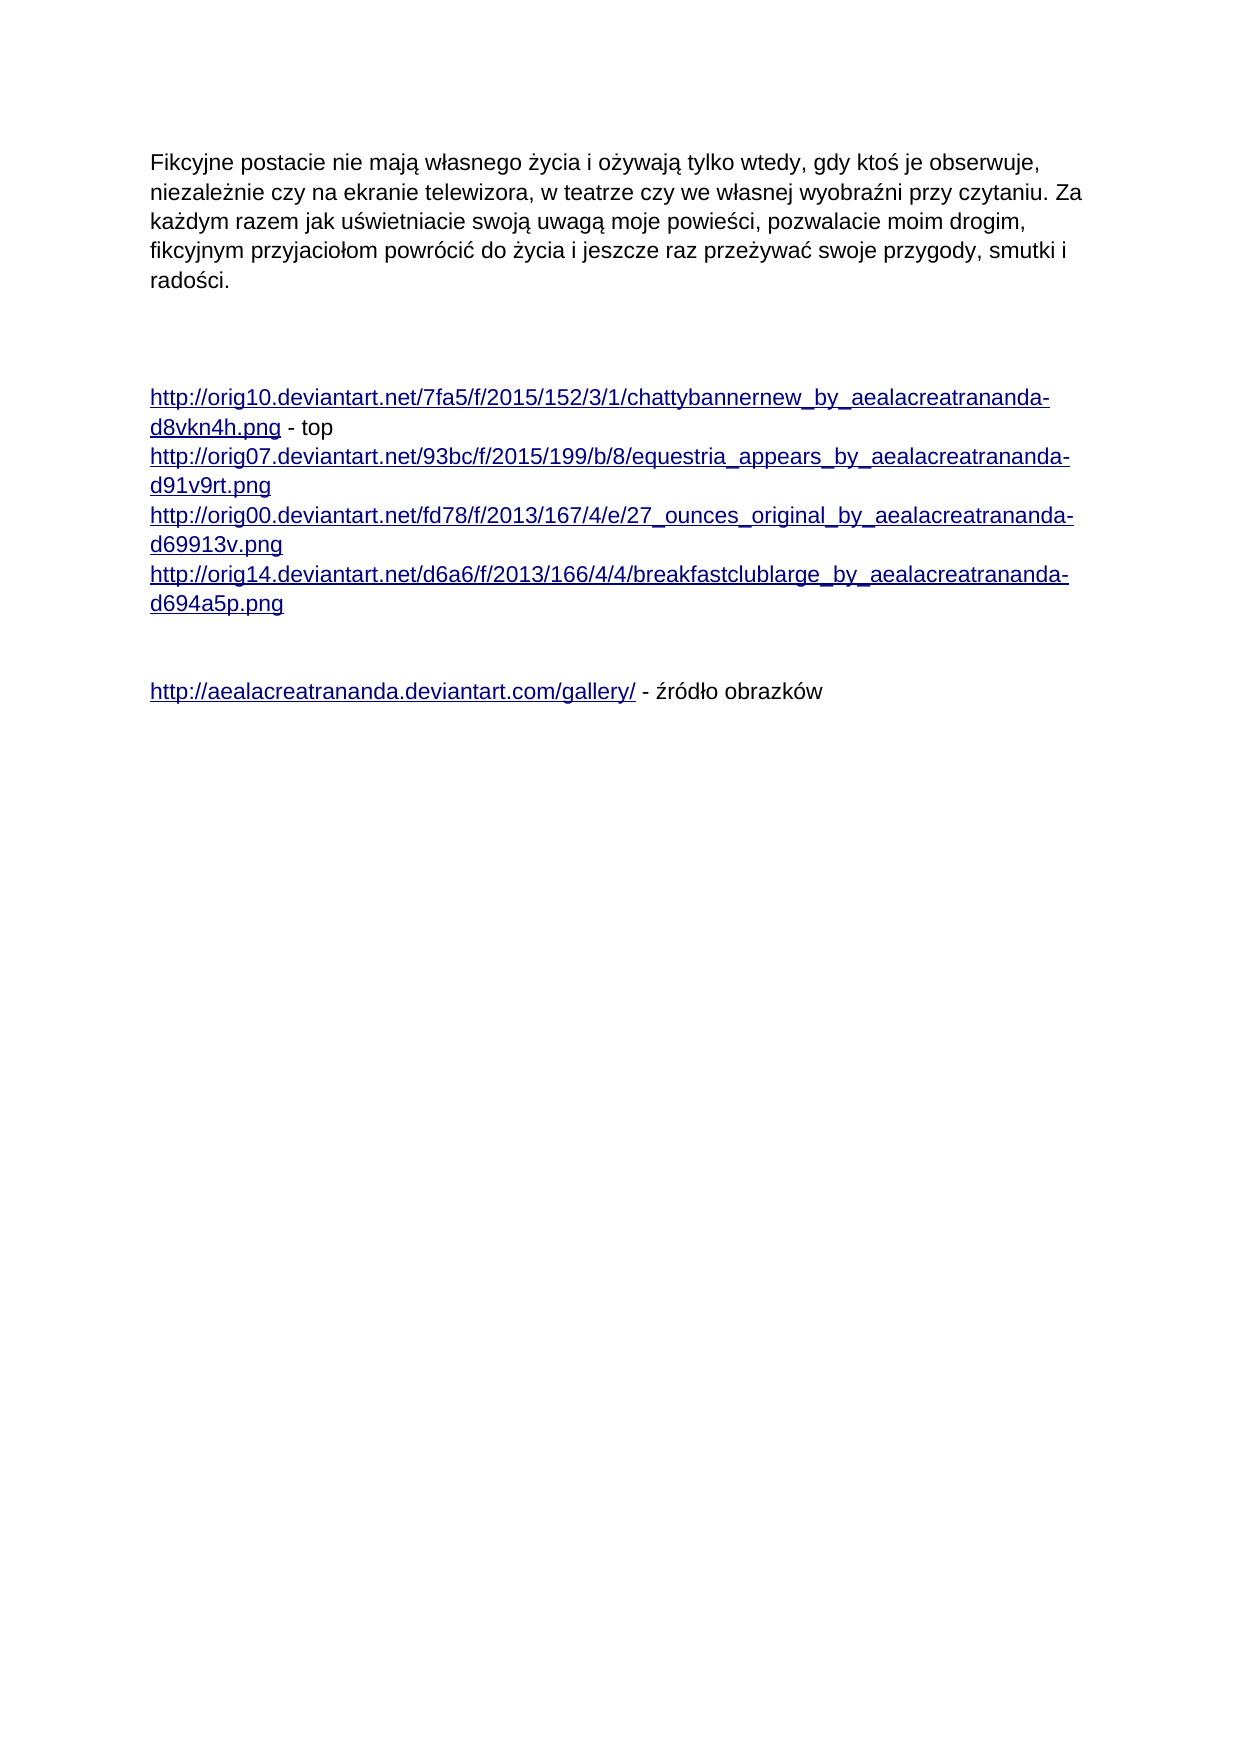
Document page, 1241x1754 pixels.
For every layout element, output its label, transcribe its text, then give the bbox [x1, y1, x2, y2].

text http://orig07.deviantart.net/93bc/f/2015/199/b/8/equestria_appears_by_aealacreatrananda-d91v9rt.png [150, 444, 1091, 499]
text http://aealacreatrananda.deviantart.com/gallery/ - źródło obrazków [150, 679, 1091, 704]
text http://orig14.deviantart.net/d6a6/f/2013/166/4/4/breakfastclublarge_by_aealacreatrananda-d694a5p.png [150, 561, 1091, 616]
text http://orig00.deviantart.net/fd78/f/2013/167/4/e/27_ounces_original_by_aealacreatrananda-d69913v.png [150, 502, 1091, 557]
text Fikcyjne postacie nie mają własnego życia i ożywają tylko wtedy, gdy ktoś je obserwuje, niezależnie czy na ekranie telewizora, w teatrze czy we własnej wyobraźni przy czytaniu. Za każdym razem jak uświetniacie swoją uwagą moje powieści, pozwalacie moim drogim, fikcyjnym przyjaciołom powrócić do życia i jeszcze raz przeżywać swoje przygody, smutki i radości. [150, 150, 1091, 293]
text http://orig10.deviantart.net/7fa5/f/2015/152/3/1/chattybannernew_by_aealacreatrananda-d8vkn4h.png - top [150, 385, 1091, 440]
